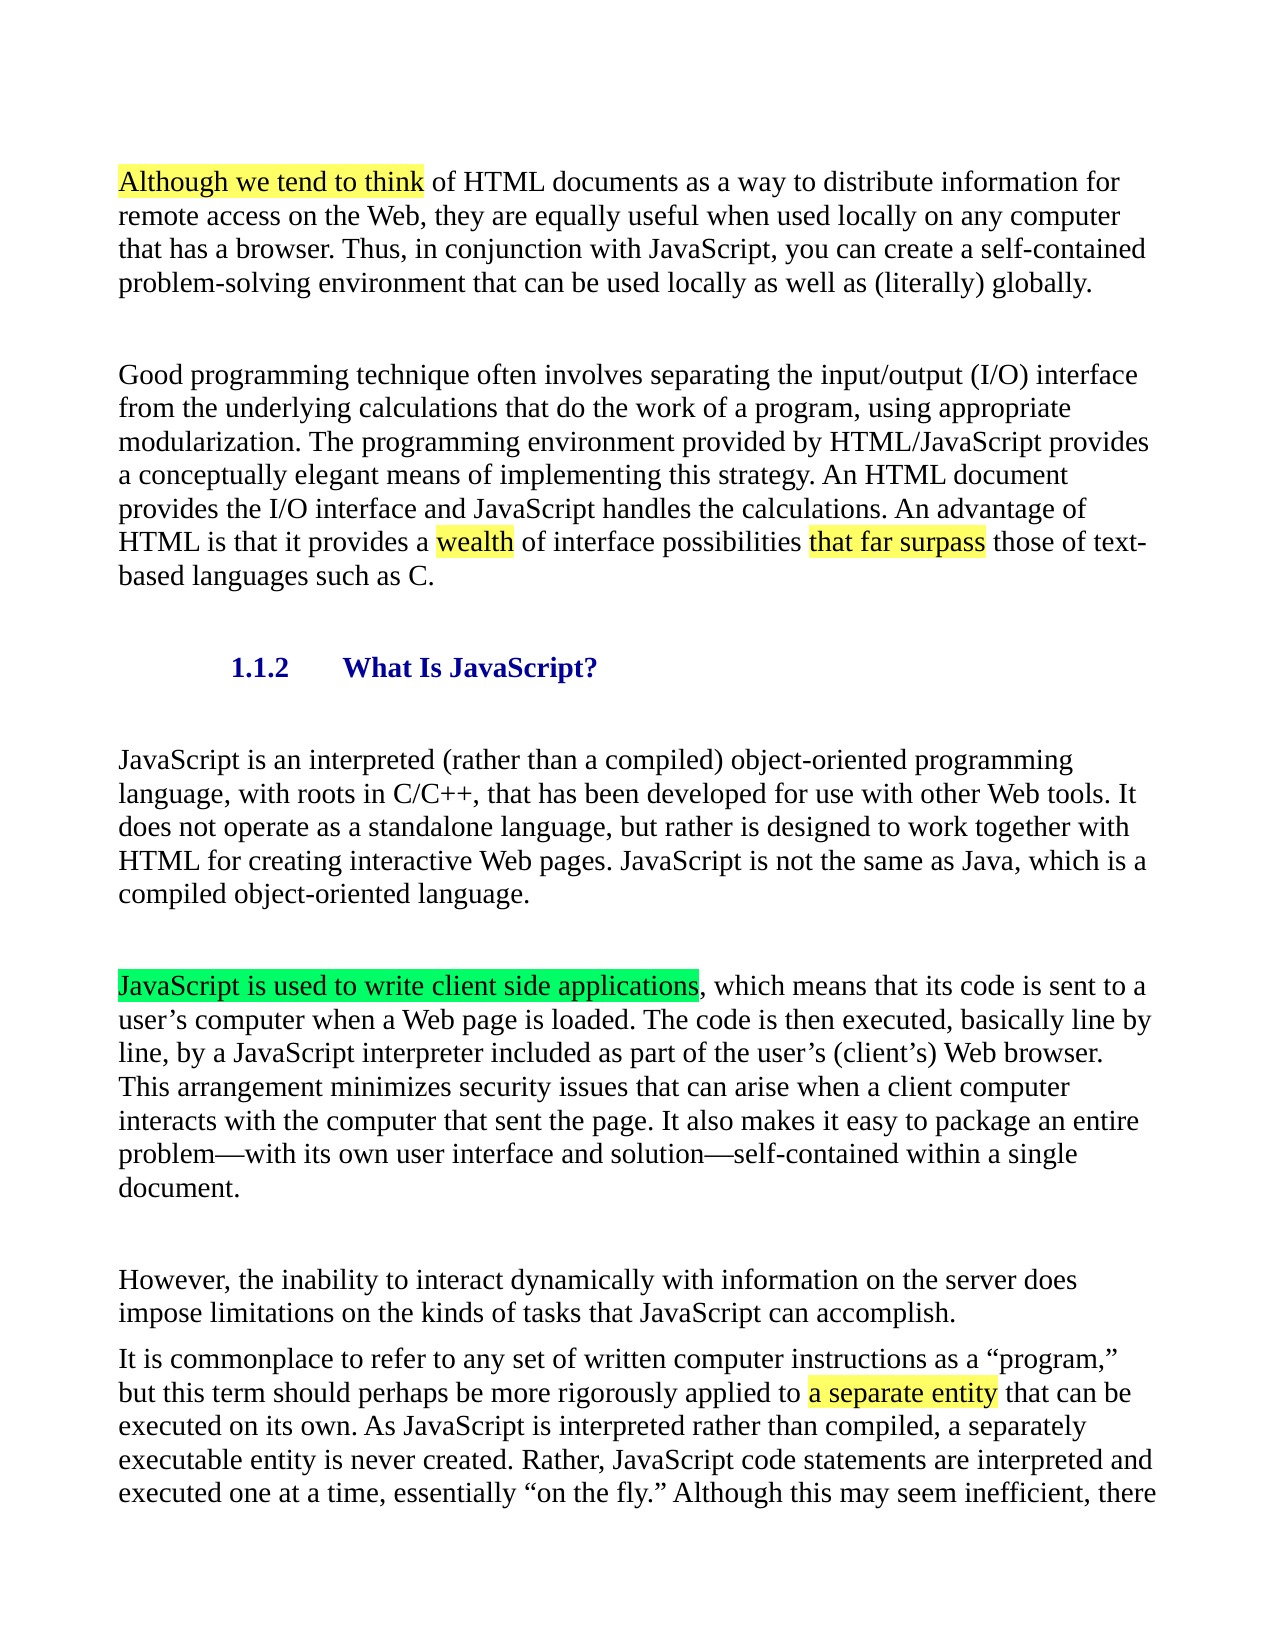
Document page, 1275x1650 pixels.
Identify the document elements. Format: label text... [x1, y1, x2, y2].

text Good programming technique often involves separating the input/output (I/O) interface from the underlying calculations that do the work of a program, using appropriate modularization. The programming environment provided by HTML/JavaScript provides a conceptually elegant means of implementing this strategy. An HTML document provides the I/O interface and JavaScript handles the calculations. An advantage of HTML is that it provides a wealth of interface possibilities that far surpass those of text-based languages such as C. [118, 357, 1157, 592]
text JavaScript is an interpreted (rather than a compiled) object-oriented programming language, with roots in C/C++, that has been developed for use with other Web tools. It does not operate as a standalone language, but rather is designed to work together with HTML for creating interactive Web pages. JavaScript is not the same as Java, which is a compiled object-oriented language. [118, 742, 1157, 910]
text JavaScript is used to write client side applications, which means that its code is sent to a user’s computer when a Web page is loaded. The code is then executed, basically line by line, by a JavaScript interpreter included as part of the user’s (client’s) Web browser. This arrangement minimizes security issues that can arise when a client computer interacts with the computer that sent the page. It also makes it easy to package an entire problem—with its own user interface and solution—self-contained within a single document. [118, 968, 1157, 1203]
list What Is JavaScript? [231, 650, 1157, 684]
text Although we tend to think of HTML documents as a way to distribute information for remote access on the Web, they are equally useful when used locally on any computer that has a browser. Thus, in conjunction with JavaScript, you can create a self-contained problem-solving environment that can be used locally as well as (literally) globally. [118, 164, 1157, 298]
text It is commonplace to refer to any set of written computer instructions as a “program,” but this term should perhaps be more rigorously applied to a separate entity that can be executed on its own. As JavaScript is interpreted rather than compiled, a separately executable entity is never created. Rather, JavaScript code statements are interpreted and executed one at a time, essentially “on the fly.” Although this may seem inefficient, there [118, 1341, 1157, 1509]
text However, the inability to interact dynamically with information on the server does impose limitations on the kinds of tasks that JavaScript can accomplish. [118, 1262, 1157, 1329]
